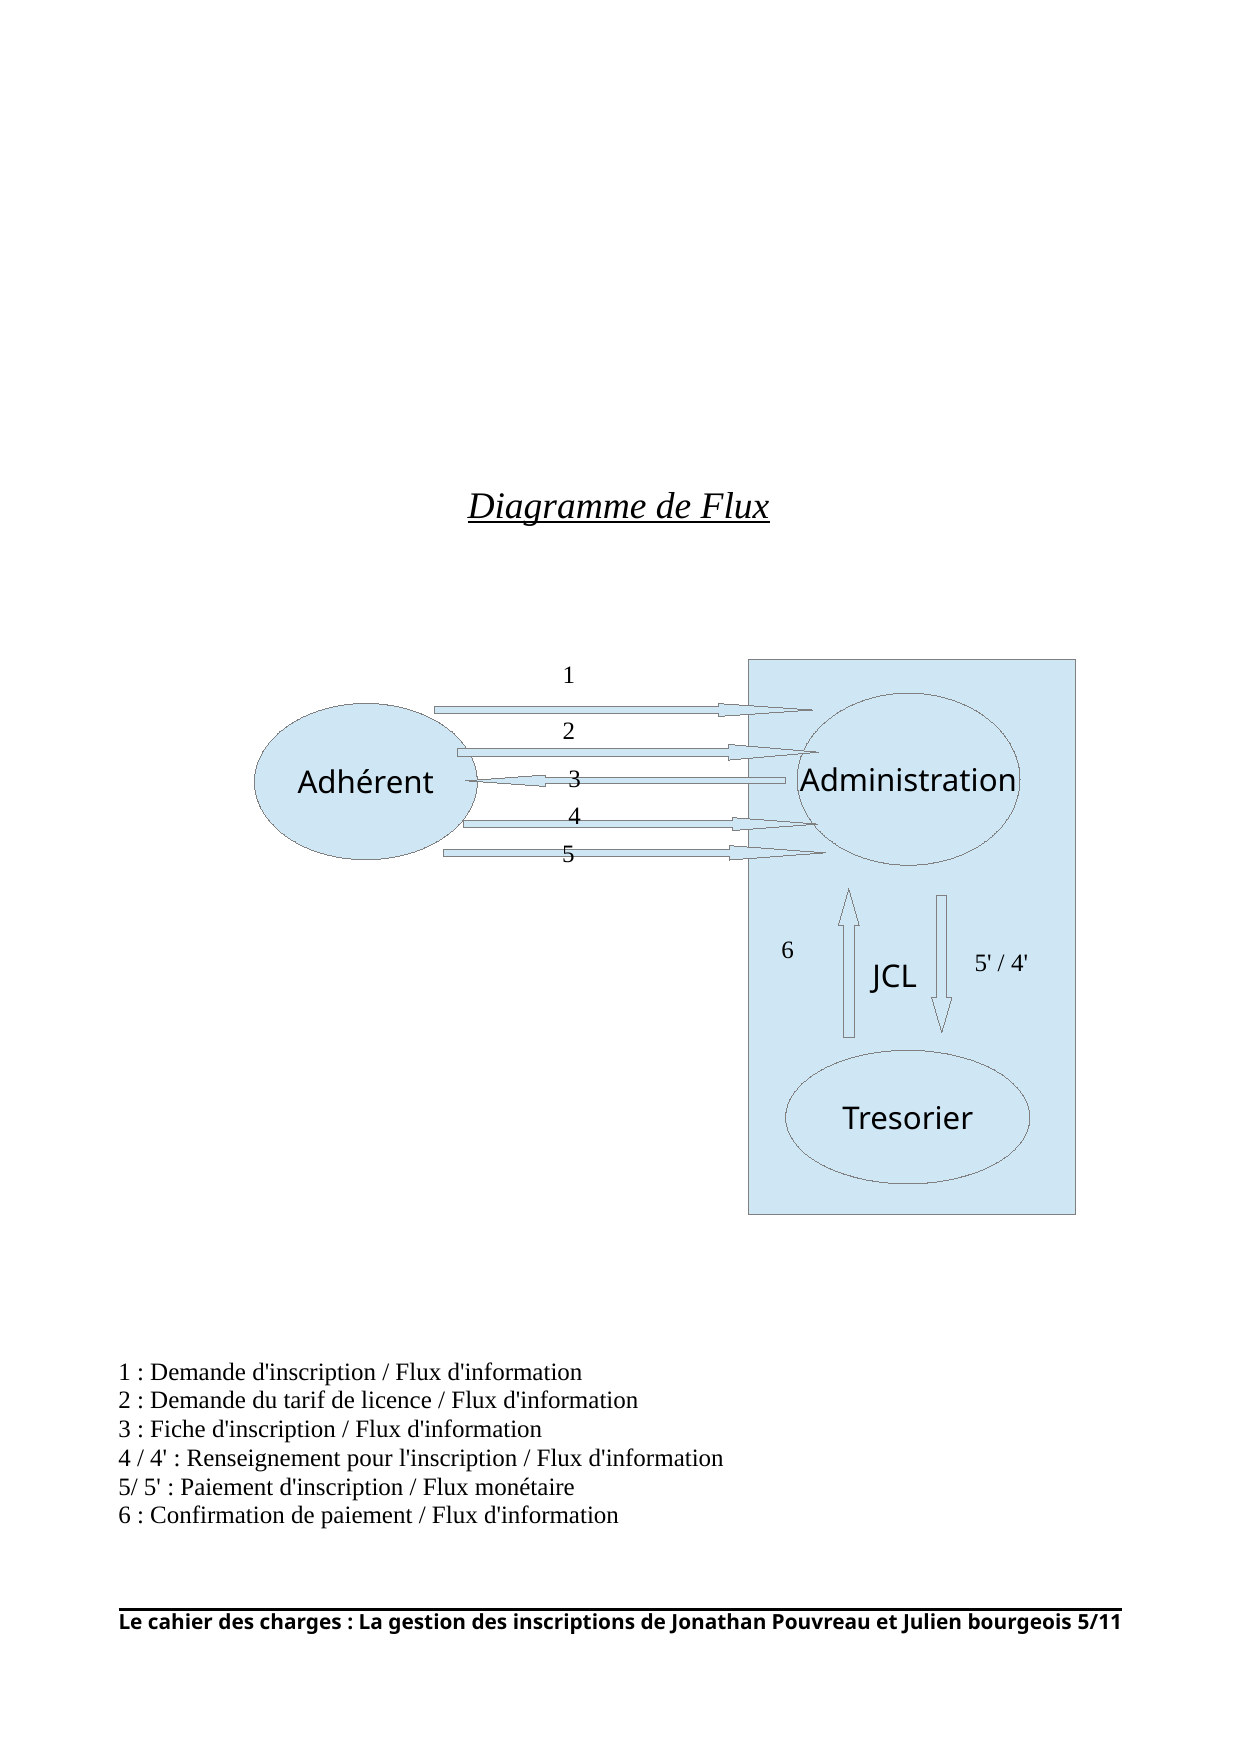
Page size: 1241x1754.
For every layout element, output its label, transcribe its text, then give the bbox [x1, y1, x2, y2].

text 3 : Fiche d'inscription / Flux d'information [118, 1414, 1122, 1443]
text 2 : Demande du tarif de licence / Flux d'information [118, 1386, 1122, 1414]
text 4 / 4' : Renseignement pour l'inscription / Flux d'information [118, 1443, 1122, 1472]
text 6 : Confirmation de paiement / Flux d'information [118, 1501, 1122, 1529]
text 1 : Demande d'inscription / Flux d'information [118, 1357, 1122, 1386]
subtitle Diagramme de Flux [118, 484, 1122, 527]
text 5/ 5' : Paiement d'inscription / Flux monétaire [118, 1472, 1122, 1501]
